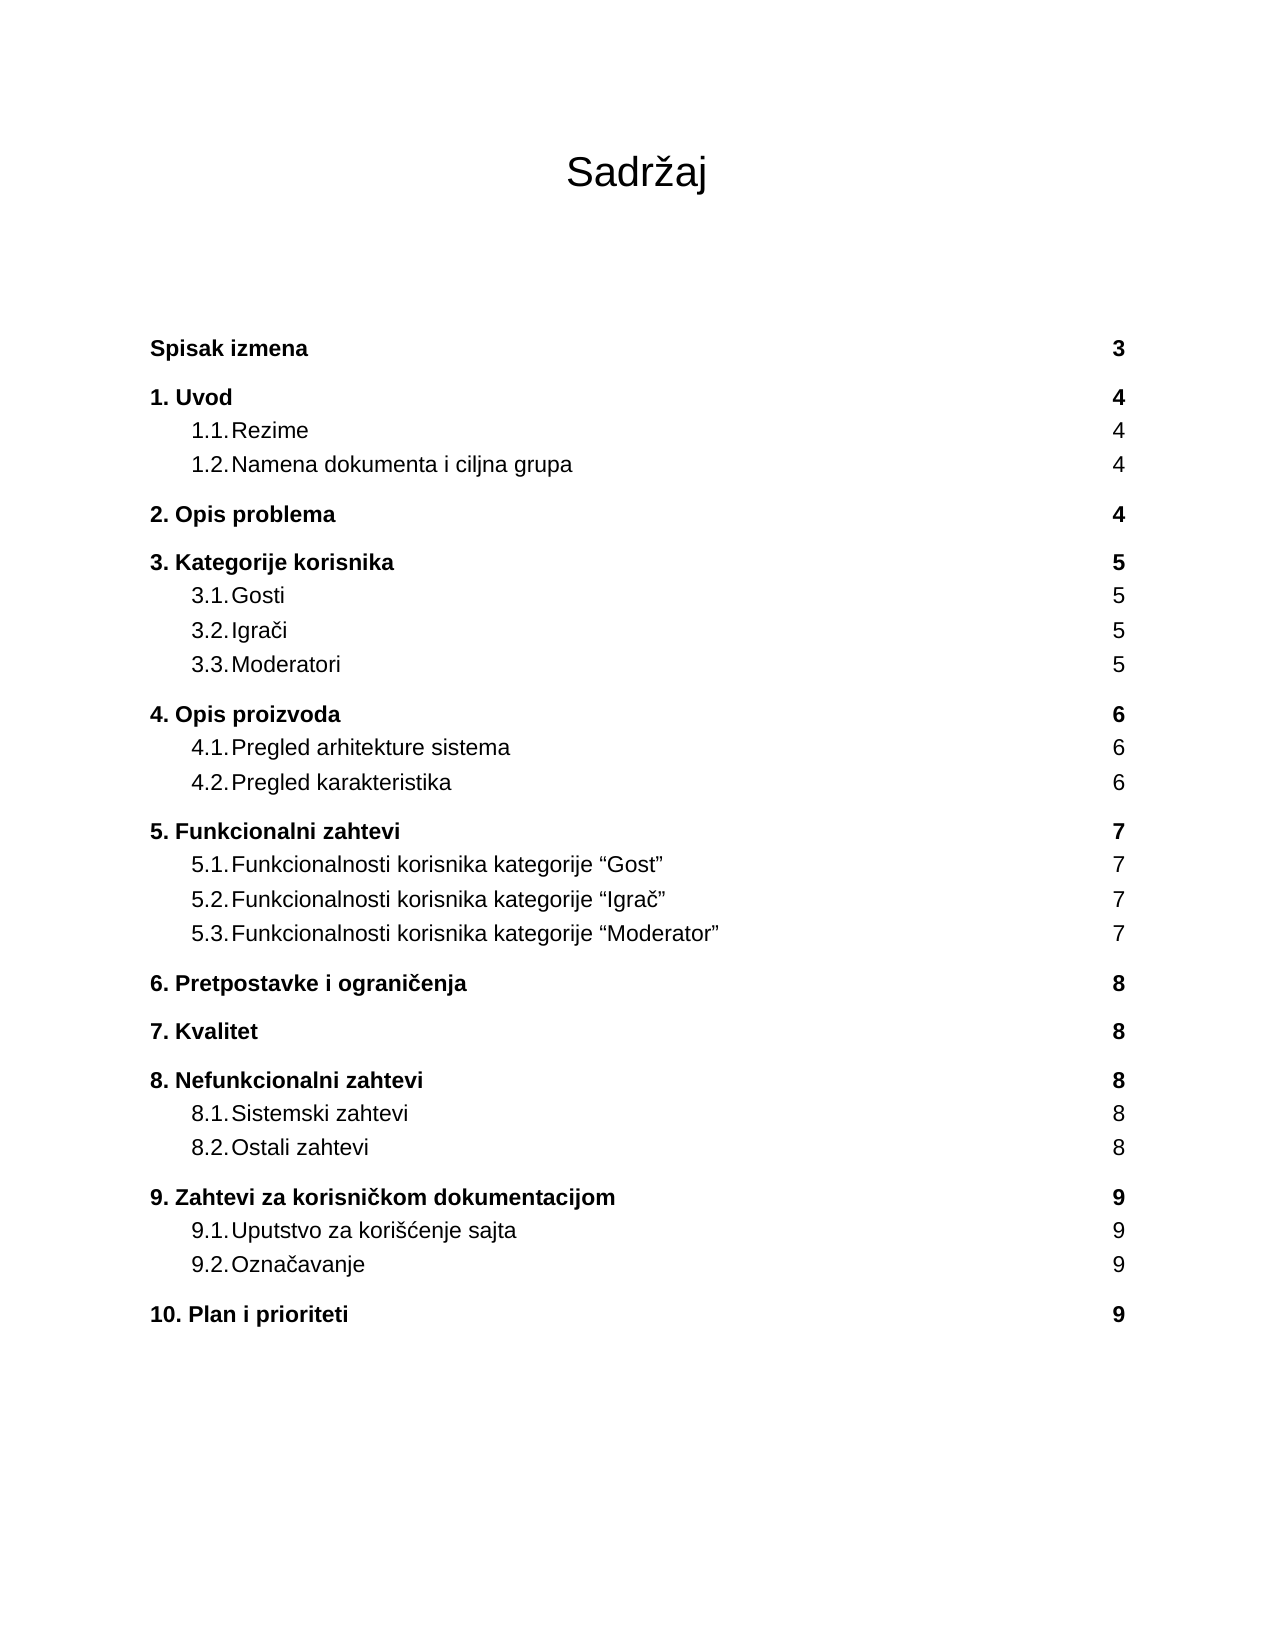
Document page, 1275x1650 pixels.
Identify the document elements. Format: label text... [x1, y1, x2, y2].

table_cell 6 [915, 760, 1125, 795]
table_cell 7 [915, 878, 1125, 912]
table_cell Označavanje [229, 1243, 914, 1278]
table_cell 1.1. [173, 410, 229, 443]
table_cell 7 [915, 912, 1125, 946]
table_cell 5 [915, 609, 1125, 643]
table_cell 7 [915, 795, 1125, 844]
table_cell Gosti [229, 576, 914, 609]
table_cell 4 [915, 410, 1125, 443]
table_cell 3.3. [173, 643, 229, 678]
table_cell 5 [915, 576, 1125, 609]
table_cell 4 [915, 362, 1125, 410]
table_cell [150, 1243, 173, 1278]
table_cell 8.2. [173, 1126, 229, 1160]
table_cell [150, 1210, 173, 1243]
table_cell Ostali zahtevi [229, 1126, 914, 1160]
table_cell 9 [915, 1210, 1125, 1243]
table_cell 8 [915, 1045, 1125, 1093]
table_cell 9 [915, 1160, 1125, 1210]
table_cell Pregled karakteristika [229, 760, 914, 795]
table_cell 8 [915, 946, 1125, 996]
table_cell 5.2. [173, 878, 229, 912]
table_cell [150, 443, 173, 478]
table_cell Funkcionalni zahtevi [173, 795, 914, 844]
table_cell 4.2. [173, 760, 229, 795]
table_cell 7 [915, 845, 1125, 878]
table_cell Pretpostavke i ograničenja [173, 946, 914, 996]
table_cell 5.1. [173, 845, 229, 878]
table_cell [150, 878, 173, 912]
table_cell 5. [150, 795, 173, 844]
table_cell 9. [150, 1160, 173, 1210]
table_cell 9.2. [173, 1243, 229, 1278]
table_cell 8. [150, 1045, 173, 1093]
table_cell 9 [915, 1243, 1125, 1278]
table_cell 9.1. [173, 1210, 229, 1243]
text Sadržaj [150, 147, 1123, 195]
table_cell 4 [915, 443, 1125, 478]
table_cell Funkcionalnosti korisnika kategorije “Gost” [229, 845, 914, 878]
table_cell 3. [150, 527, 173, 576]
table_cell Funkcionalnosti korisnika kategorije “Igrač” [229, 878, 914, 912]
table_cell 3.2. [173, 609, 229, 643]
table_cell 6 [915, 727, 1125, 760]
table_cell Igrači [229, 609, 914, 643]
table_cell 9 [915, 1278, 1125, 1327]
table_cell Kategorije korisnika [173, 527, 914, 576]
table_cell [150, 760, 173, 795]
table_cell Sistemski zahtevi [229, 1093, 914, 1126]
table_cell [150, 576, 173, 609]
table_cell [150, 643, 173, 678]
table_cell [150, 1093, 173, 1126]
table_cell Zahtevi za korisničkom dokumentacijom [173, 1160, 914, 1210]
table_cell 5 [915, 527, 1125, 576]
table_cell 10. Plan i prioriteti [150, 1278, 914, 1327]
table_cell 6 [915, 678, 1125, 727]
table_cell Namena dokumenta i ciljna grupa [229, 443, 914, 478]
table_cell 8 [915, 1126, 1125, 1160]
table_cell [150, 845, 173, 878]
table_cell Kvalitet [173, 996, 914, 1044]
table_header 3 [915, 329, 1125, 362]
table_cell 2. [150, 478, 173, 527]
table_cell Funkcionalnosti korisnika kategorije “Moderator” [229, 912, 914, 946]
table_cell 4 [915, 478, 1125, 527]
table_cell Rezime [229, 410, 914, 443]
table_cell [150, 1126, 173, 1160]
table_cell 8.1. [173, 1093, 229, 1126]
table_cell Moderatori [229, 643, 914, 678]
table_cell [150, 912, 173, 946]
table_cell 5 [915, 643, 1125, 678]
table_cell 1.2. [173, 443, 229, 478]
table_cell 6. [150, 946, 173, 996]
table_cell Opis proizvoda [173, 678, 914, 727]
table_cell 7. [150, 996, 173, 1044]
table_cell 1. Uvod [150, 362, 914, 410]
table_cell Uputstvo za korišćenje sajta [229, 1210, 914, 1243]
table_cell [150, 410, 173, 443]
table_cell Pregled arhitekture sistema [229, 727, 914, 760]
table_cell [150, 609, 173, 643]
table_cell 5.3. [173, 912, 229, 946]
table_cell 8 [915, 996, 1125, 1044]
table_cell Nefunkcionalni zahtevi [173, 1045, 914, 1093]
table_cell 4. [150, 678, 173, 727]
table_cell 3.1. [173, 576, 229, 609]
table_cell Opis problema [173, 478, 914, 527]
table_cell [150, 727, 173, 760]
table_header Spisak izmena [150, 329, 914, 362]
table_cell 4.1. [173, 727, 229, 760]
table_cell 8 [915, 1093, 1125, 1126]
